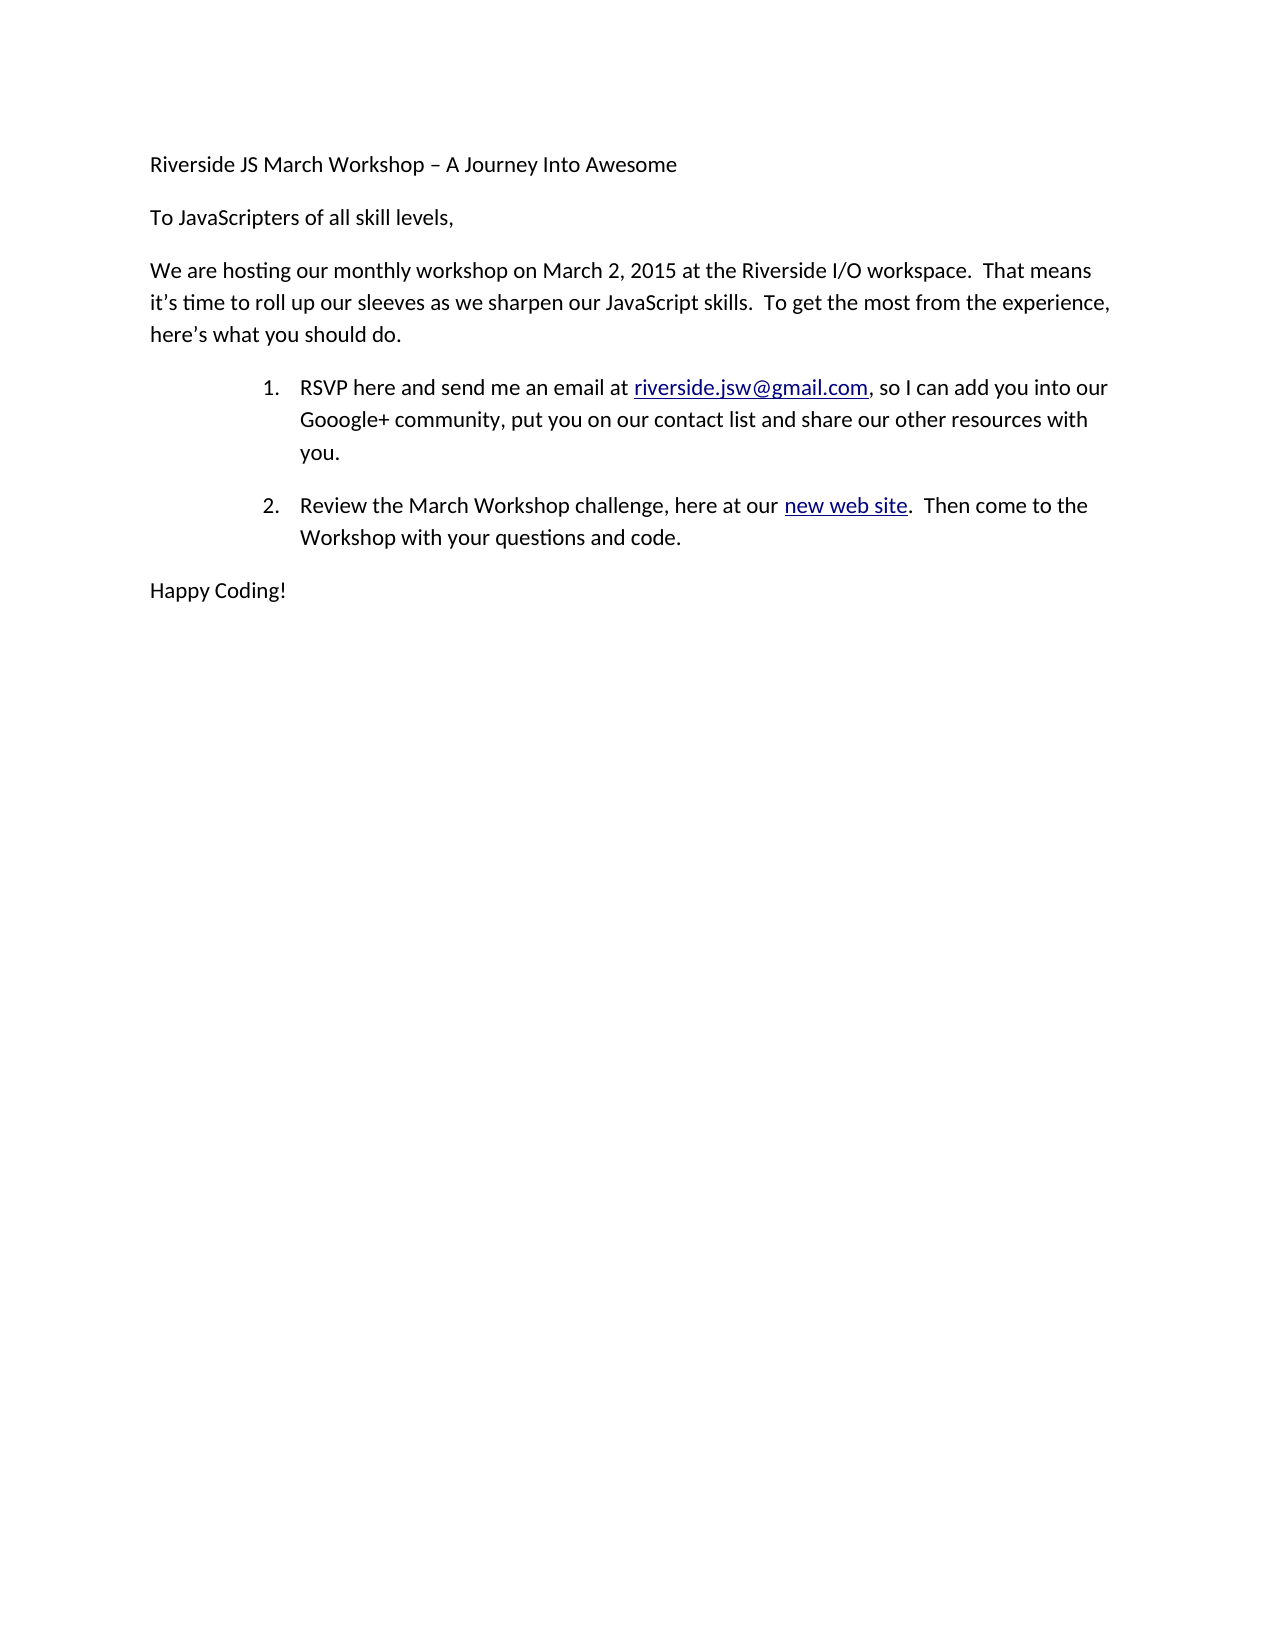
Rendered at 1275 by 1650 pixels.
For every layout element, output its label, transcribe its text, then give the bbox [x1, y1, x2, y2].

text To JavaScripters of all skill levels, [150, 203, 1125, 231]
text Happy Coding! [150, 576, 1125, 604]
text We are hosting our monthly workshop on March 2, 2015 at the Riverside I/O workspace. That means it’s time to roll up our sleeves as we sharpen our JavaScript skills. To get the most from the experience, here’s what you should do. [150, 256, 1125, 348]
list Review the March Workshop challenge, here at our new web site. Then come to the Workshop with your questions and code. [262, 491, 1125, 551]
text Riverside JS March Workshop – A Journey Into Awesome [150, 150, 1125, 178]
list RSVP here and send me an email at riverside.jsw@gmail.com, so I can add you into our Gooogle+ community, put you on our contact list and share our other resources with you. [262, 373, 1125, 466]
